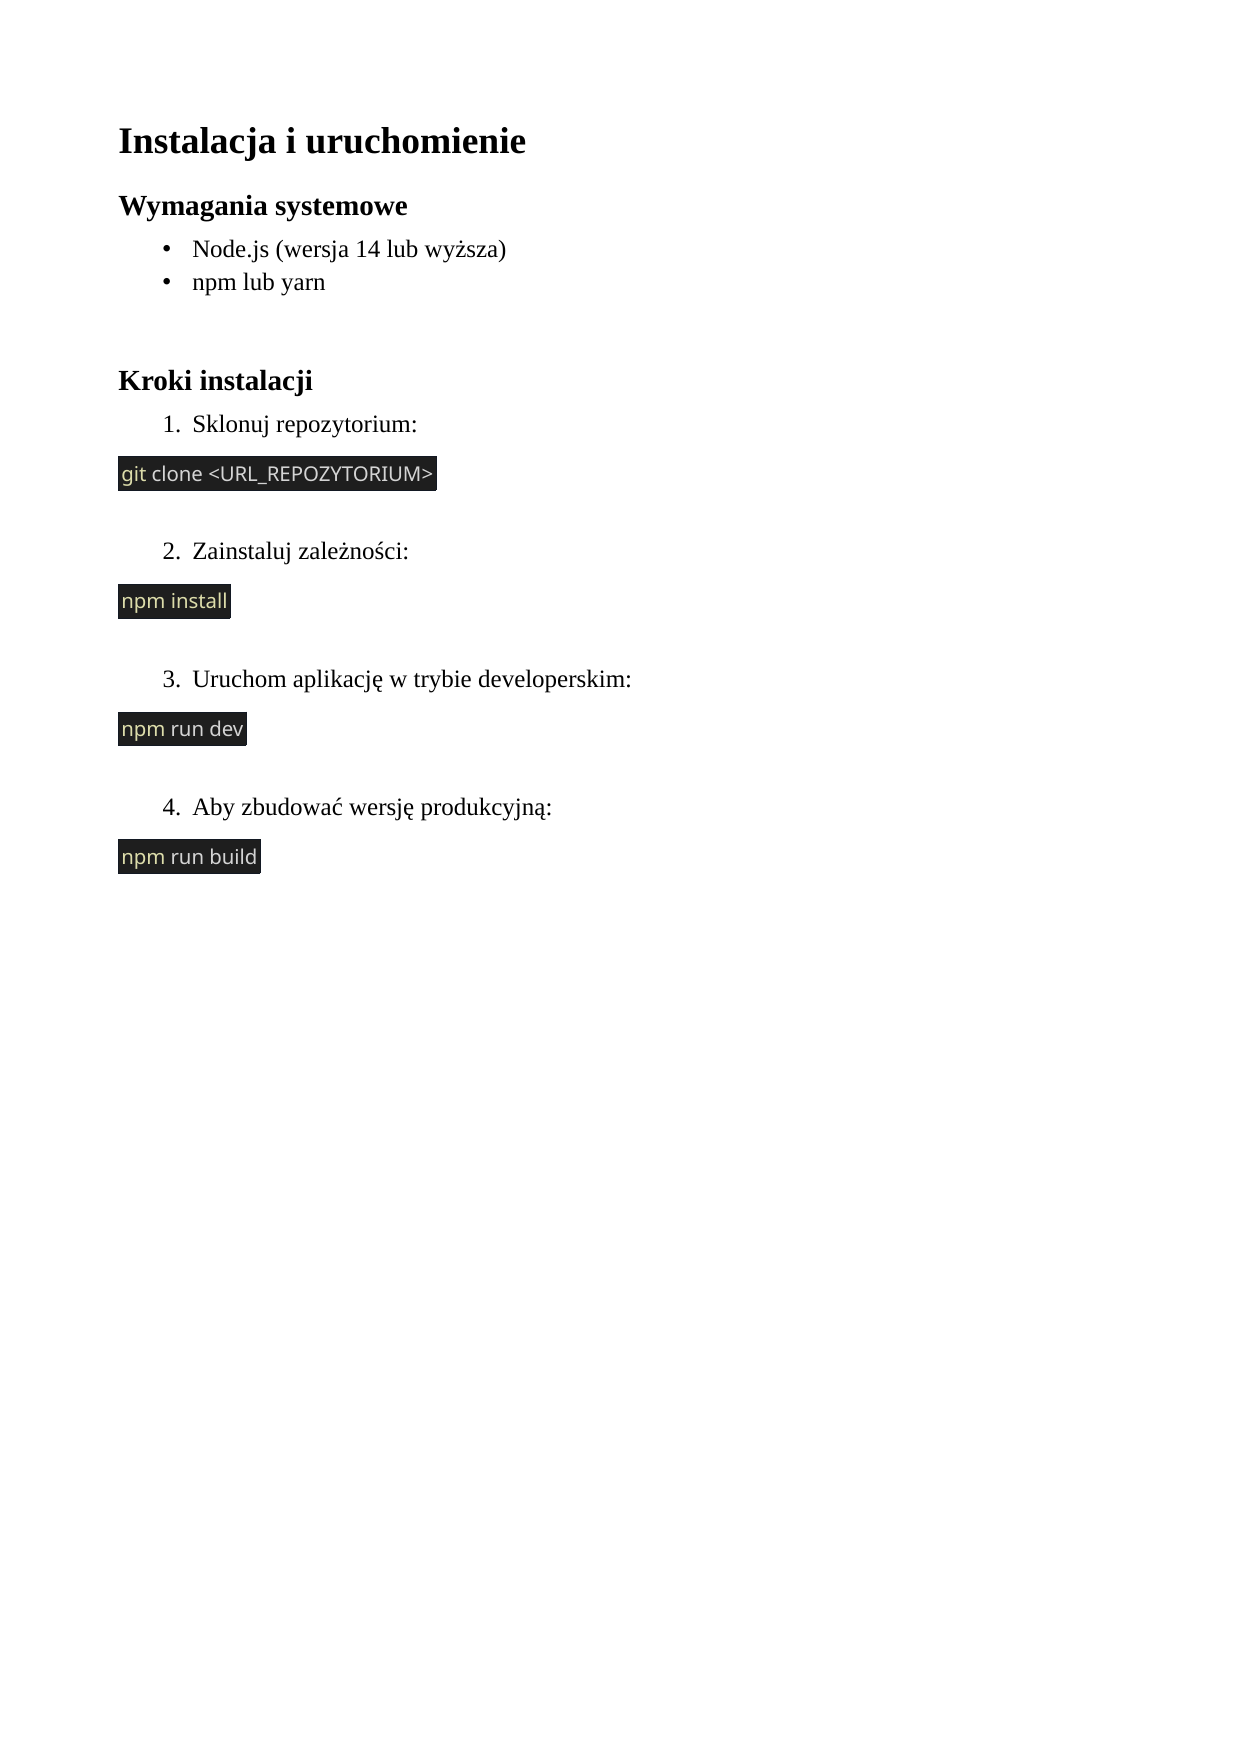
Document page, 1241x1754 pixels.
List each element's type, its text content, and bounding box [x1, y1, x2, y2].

text [231, 584, 1122, 618]
text npm run dev [119, 713, 246, 745]
list Uruchom aplikację w trybie developerskim: [162, 664, 1122, 693]
subtitle Instalacja i uruchomienie [118, 118, 1122, 161]
subtitle Wymagania systemowe [118, 188, 1122, 222]
text npm install [119, 585, 230, 618]
text [437, 456, 1122, 490]
list Zainstaluj zależności: [162, 536, 1122, 565]
list Sklonuj repozytorium: [162, 409, 1122, 437]
list npm lub yarn [162, 267, 1122, 296]
subtitle Kroki instalacji [118, 363, 1122, 396]
text [247, 712, 1122, 745]
text [261, 839, 1122, 873]
list Aby zbudować wersję produkcyjną: [162, 792, 1122, 821]
list Node.js (wersja 14 lub wyższa) [162, 234, 1122, 263]
text git clone <URL_REPOZYTORIUM> [119, 457, 436, 490]
text npm run build [119, 840, 260, 873]
